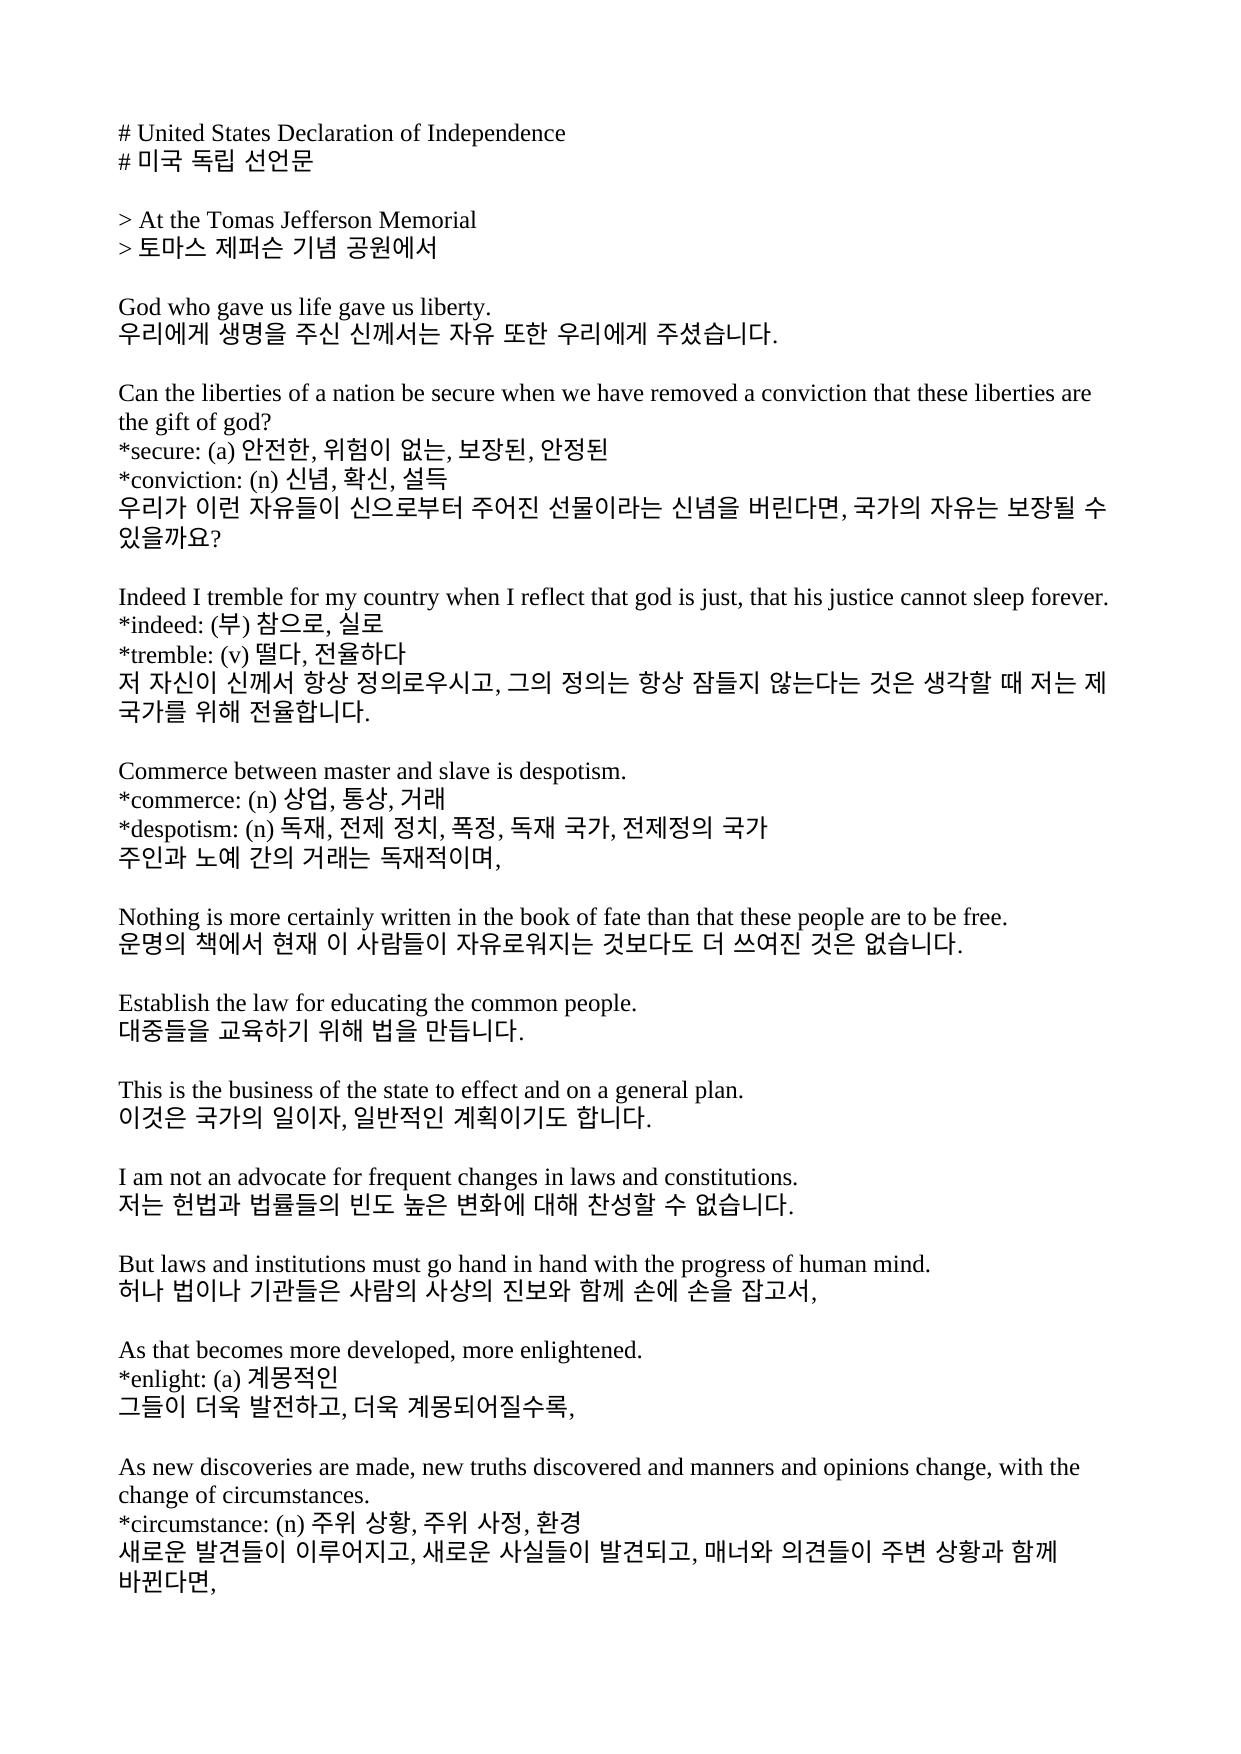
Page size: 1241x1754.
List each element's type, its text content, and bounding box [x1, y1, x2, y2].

text Establish the law for educating the common people. [118, 988, 1122, 1017]
text # United States Declaration of Independence [118, 118, 1122, 147]
text Indeed I tremble for my country when I reflect that god is just, that his justice cannot sleep forever. [118, 582, 1122, 611]
text *circumstance: (n) 주위 상황, 주위 사정, 환경 [118, 1509, 1122, 1538]
text 그들이 더욱 발전하고, 더욱 계몽되어질수록, [118, 1393, 1122, 1423]
text This is the business of the state to effect and on a general plan. [118, 1075, 1122, 1104]
text *commerce: (n) 상업, 통상, 거래 [118, 785, 1122, 814]
text 운명의 책에서 현재 이 사람들이 자유로워지는 것보다도 더 쓰여진 것은 없습니다. [118, 930, 1122, 960]
text 허나 법이나 기관들은 사람의 사상의 진보와 함께 손에 손을 잡고서, [118, 1277, 1122, 1307]
text 저 자신이 신께서 항상 정의로우시고, 그의 정의는 항상 잠들지 않는다는 것은 생각할 때 저는 제 국가를 위해 전율합니다. [118, 669, 1122, 728]
text *secure: (a) 안전한, 위험이 없는, 보장된, 안정된 [118, 436, 1122, 465]
text Can the liberties of a nation be secure when we have removed a conviction that these liberties are the gift of god? [118, 378, 1122, 436]
text *conviction: (n) 신념, 확신, 설득 [118, 465, 1122, 494]
text > 토마스 제퍼슨 기념 공원에서 [118, 234, 1122, 263]
text 우리에게 생명을 주신 신께서는 자유 또한 우리에게 주셨습니다. [118, 320, 1122, 350]
text *enlight: (a) 계몽적인 [118, 1364, 1122, 1393]
text As new discoveries are made, new truths discovered and manners and opinions change, with the change of circumstances. [118, 1452, 1122, 1509]
text 저는 헌법과 법률들의 빈도 높은 변화에 대해 찬성할 수 없습니다. [118, 1191, 1122, 1220]
text Nothing is more certainly written in the book of fate than that these people are to be free. [118, 902, 1122, 930]
text > At the Tomas Jefferson Memorial [118, 205, 1122, 234]
text *indeed: (부) 참으로, 실로 [118, 611, 1122, 640]
text 대중들을 교육하기 위해 법을 만듭니다. [118, 1017, 1122, 1046]
text 이것은 국가의 일이자, 일반적인 계획이기도 합니다. [118, 1104, 1122, 1133]
text I am not an advocate for frequent changes in laws and constitutions. [118, 1162, 1122, 1191]
text 우리가 이런 자유들이 신으로부터 주어진 선물이라는 신념을 버린다면, 국가의 자유는 보장될 수 있을까요? [118, 494, 1122, 553]
text *tremble: (v) 떨다, 전율하다 [118, 640, 1122, 669]
text *despotism: (n) 독재, 전제 정치, 폭정, 독재 국가, 전제정의 국가 [118, 814, 1122, 844]
text But laws and institutions must go hand in hand with the progress of human mind. [118, 1249, 1122, 1277]
text # 미국 독립 선언문 [118, 147, 1122, 176]
text 주인과 노예 간의 거래는 독재적이며, [118, 844, 1122, 873]
text Commerce between master and slave is despotism. [118, 756, 1122, 785]
text God who gave us life gave us liberty. [118, 292, 1122, 320]
text 새로운 발견들이 이루어지고, 새로운 사실들이 발견되고, 매너와 의견들이 주변 상황과 함께 바뀐다면, [118, 1538, 1122, 1597]
text As that becomes more developed, more enlightened. [118, 1336, 1122, 1364]
